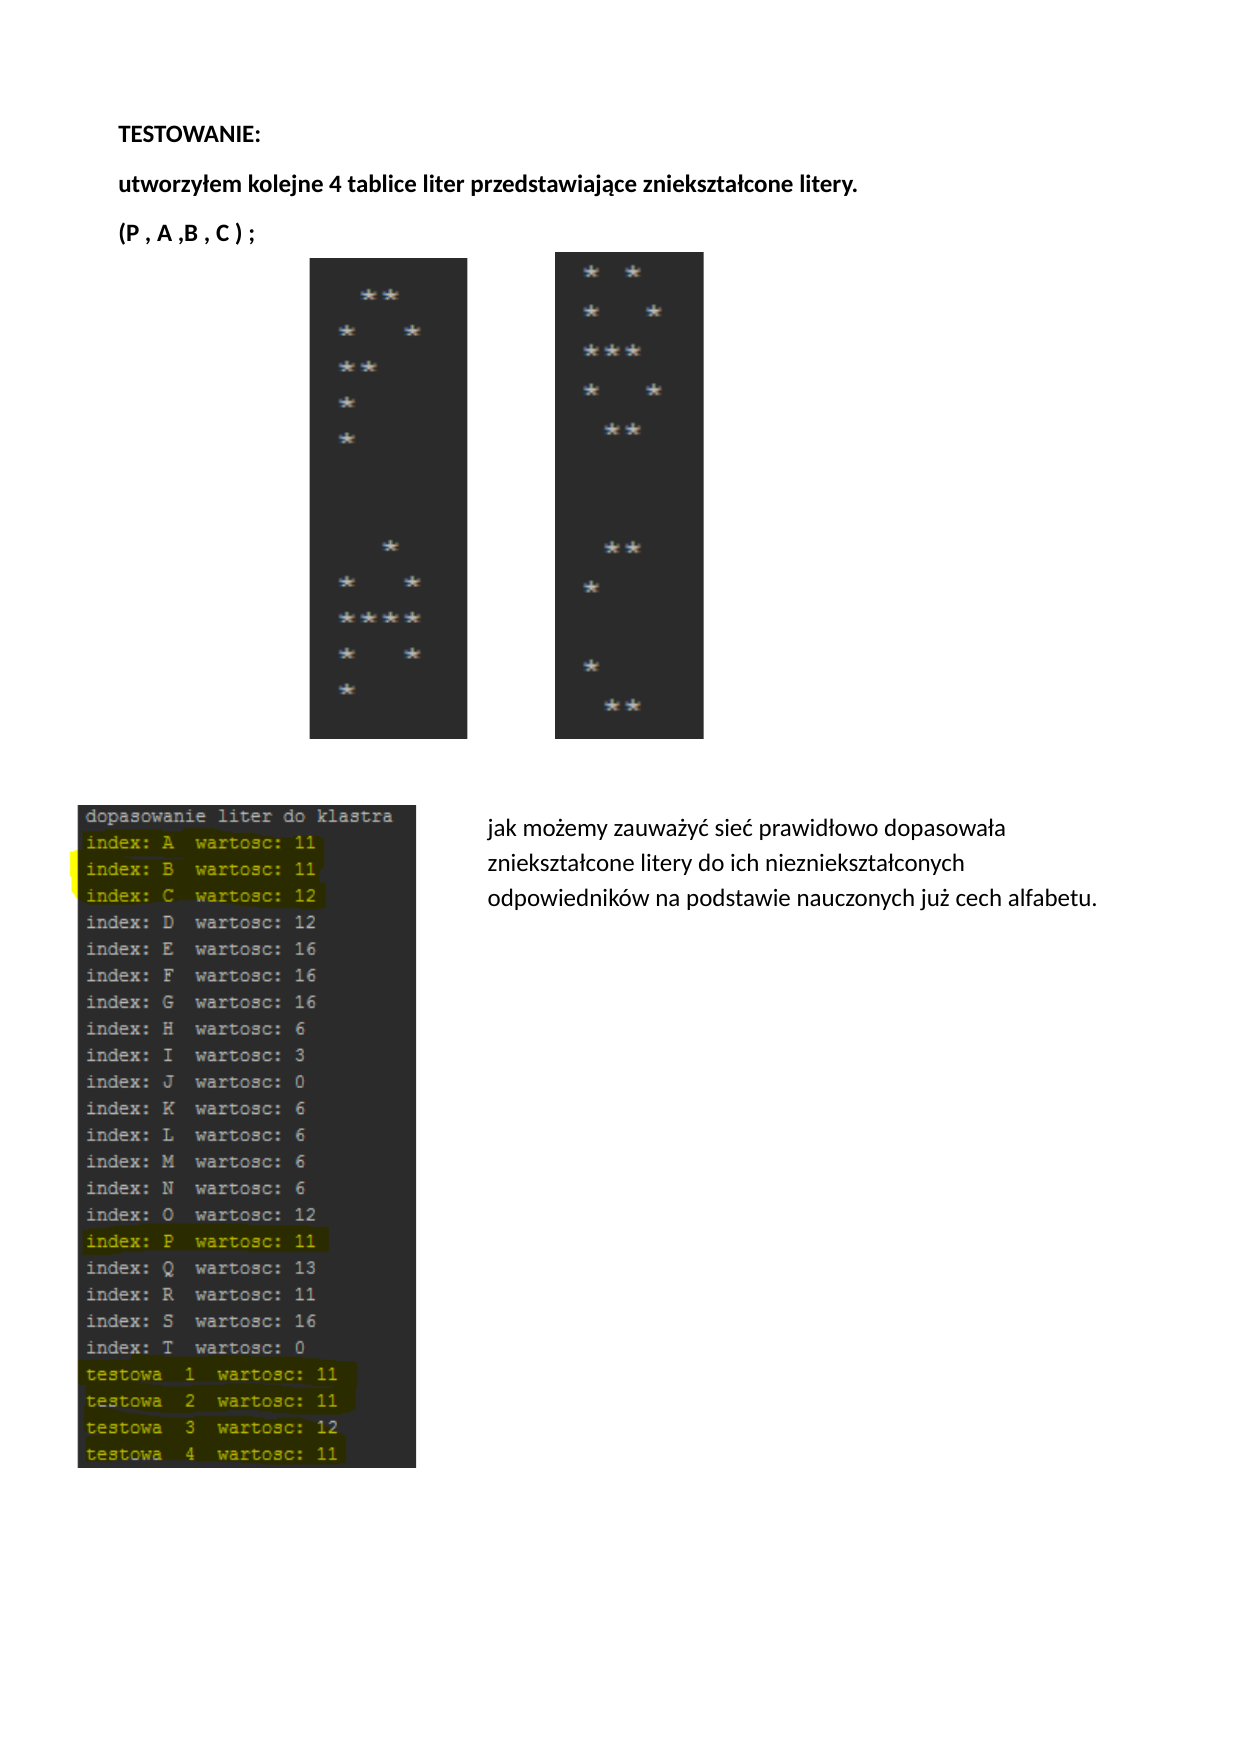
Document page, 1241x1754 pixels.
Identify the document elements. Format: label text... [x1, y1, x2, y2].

text TESTOWANIE: [118, 118, 1122, 149]
picture [309, 258, 468, 739]
text (P , A ,B , C ) ; [118, 217, 1122, 248]
text jak możemy zauważyć sieć prawidłowo dopasowała zniekształcone litery do ich niezniekształconych odpowiedników na podstawie nauczonych już cech alfabetu. [417, 812, 1122, 913]
picture [53, 805, 417, 1468]
picture [555, 252, 704, 739]
text utworzyłem kolejne 4 tablice liter przedstawiające zniekształcone litery. [118, 168, 1122, 198]
